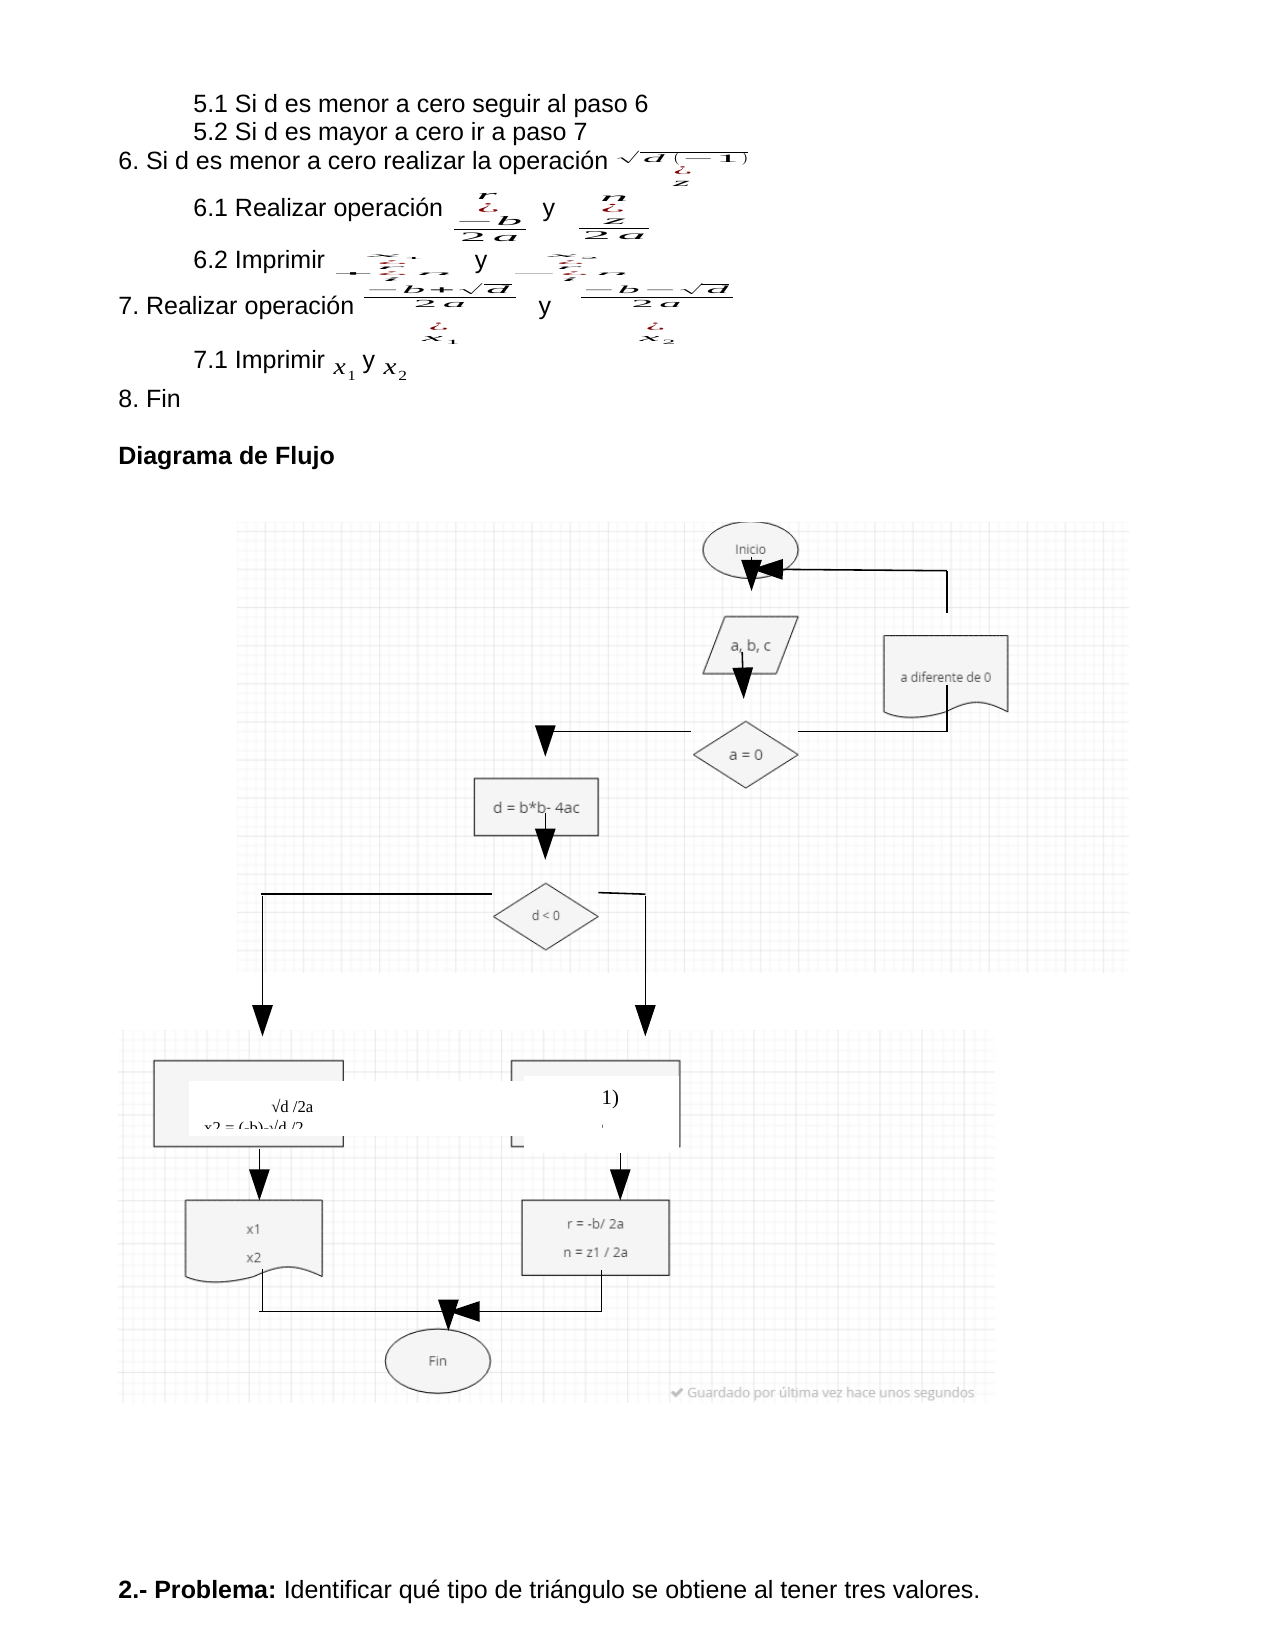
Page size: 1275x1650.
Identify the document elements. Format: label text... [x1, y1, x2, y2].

text 7.1 Imprimir y [118, 345, 1152, 384]
text 8. Fin [118, 384, 1152, 412]
text 7. Realizar operación y [118, 283, 1152, 345]
text 6. Si d es menor a cero realizar la operación [118, 146, 1152, 188]
text z1 = √z [602, 1109, 662, 1133]
text Diagrama de Flujo [118, 441, 1152, 470]
text 5.1 Si d es menor a cero seguir al paso 6 [118, 89, 1152, 117]
text 6.1 Realizar operación y [118, 188, 1152, 244]
text 5.2 Si d es mayor a cero ir a paso 7 [118, 117, 1152, 146]
text z = d (-1) [602, 1085, 662, 1109]
text 2.- Problema: Identificar qué tipo de triángulo se obtiene al tener tres valores. [118, 1575, 1152, 1604]
text √d /2a [204, 1089, 587, 1117]
text x2 = (-b)-√d /2 [204, 1117, 587, 1128]
text 6.2 Imprimir y [118, 244, 1152, 283]
